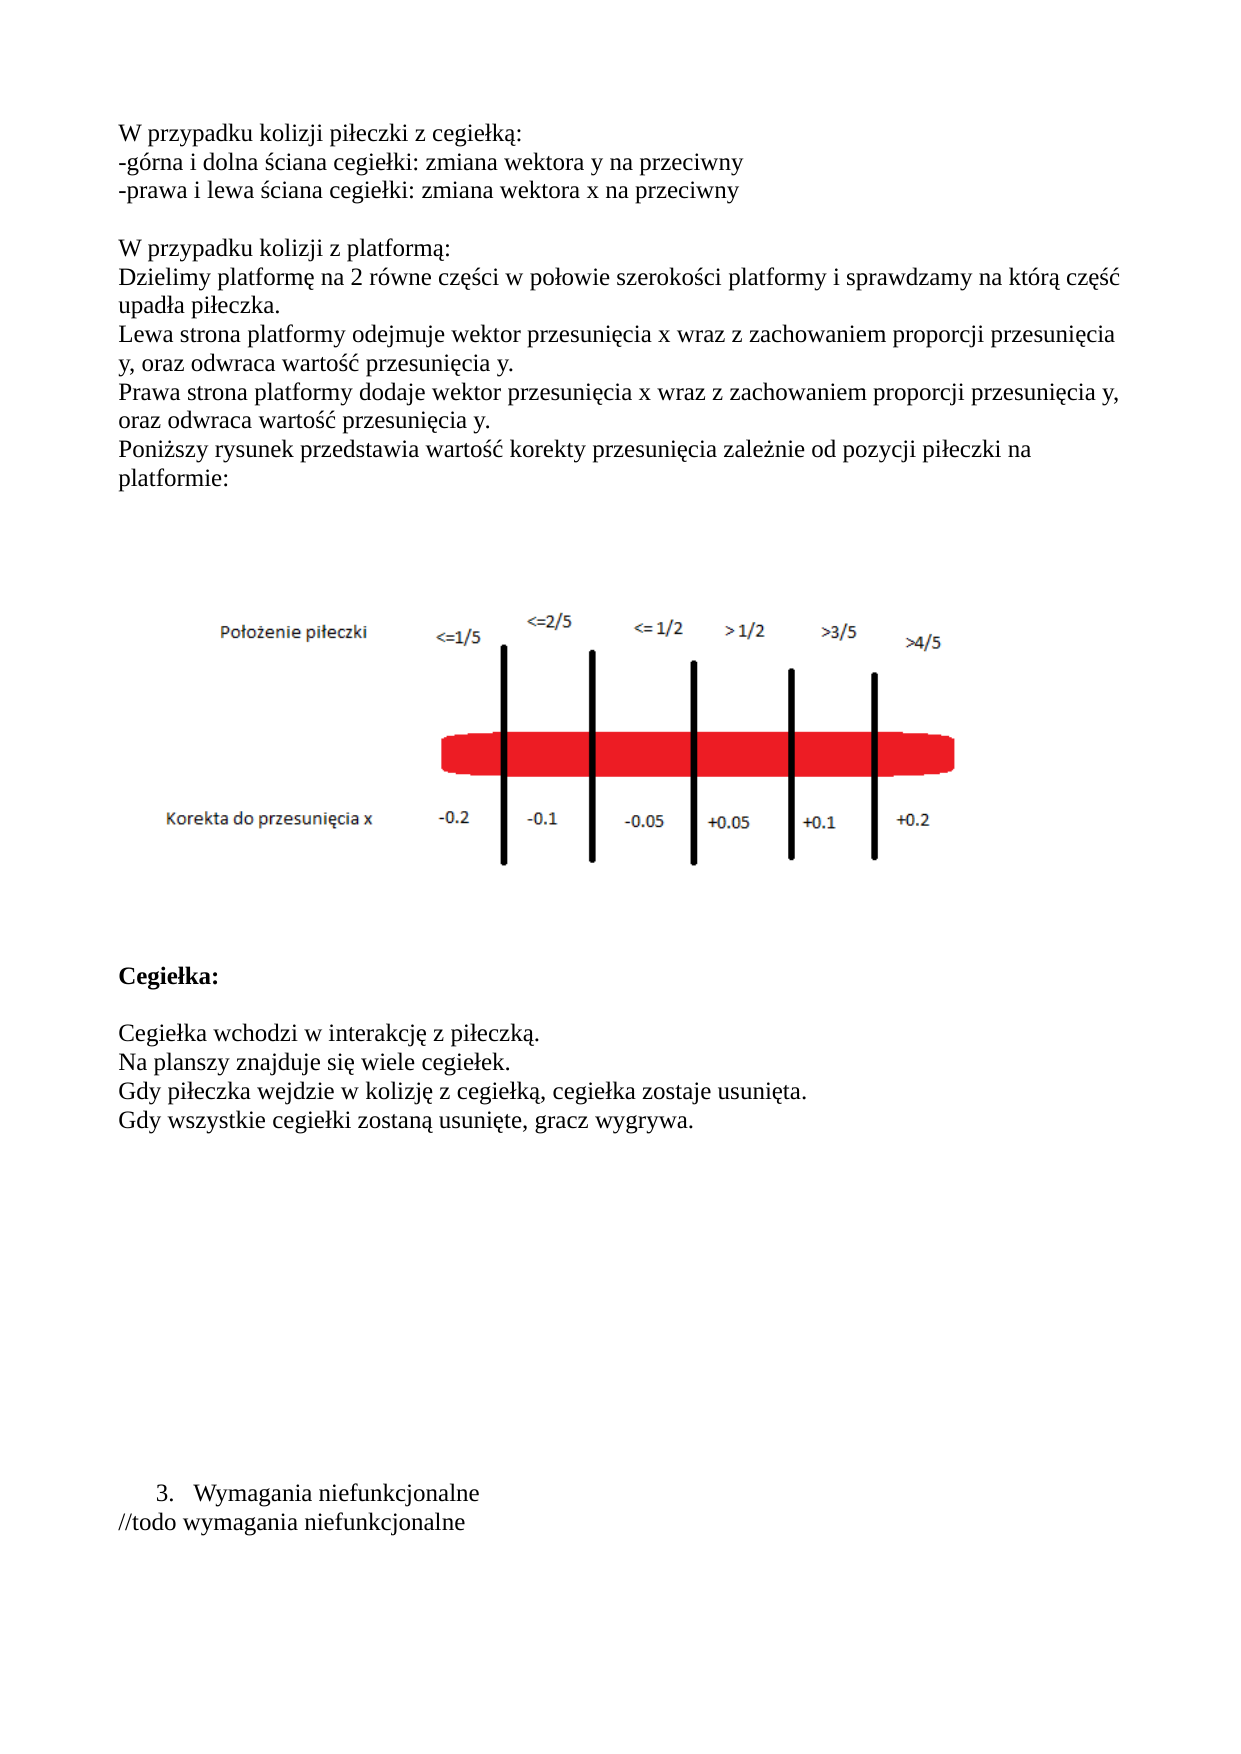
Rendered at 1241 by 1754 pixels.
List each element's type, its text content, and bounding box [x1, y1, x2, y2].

text Poniższy rysunek przedstawia wartość korekty przesunięcia zależnie od pozycji piłeczki na platformie: [118, 434, 1122, 492]
text Gdy wszystkie cegiełki zostaną usunięte, gracz wygrywa. [118, 1105, 1122, 1133]
text Cegiełka: [118, 961, 1122, 990]
text Cegiełka wchodzi w interakcję z piłeczką. [118, 1018, 1122, 1047]
text -górna i dolna ściana cegiełki: zmiana wektora y na przeciwny [118, 147, 1122, 176]
text -prawa i lewa ściana cegiełki: zmiana wektora x na przeciwny [118, 176, 1122, 204]
text W przypadku kolizji piłeczki z cegiełką: [118, 118, 1122, 147]
text Dzielimy platformę na 2 równe części w połowie szerokości platformy i sprawdzamy na którą część upadła piłeczka. [118, 262, 1122, 319]
text //todo wymagania niefunkcjonalne [118, 1507, 1122, 1536]
text W przypadku kolizji z platformą: [118, 233, 1122, 262]
text Na planszy znajduje się wiele cegiełek. [118, 1047, 1122, 1076]
list Wymagania niefunkcjonalne [156, 1478, 1122, 1507]
text Lewa strona platformy odejmuje wektor przesunięcia x wraz z zachowaniem proporcji przesunięcia y, oraz odwraca wartość przesunięcia y. [118, 319, 1122, 377]
picture [59, 502, 1064, 933]
text Gdy piłeczka wejdzie w kolizję z cegiełką, cegiełka zostaje usunięta. [118, 1076, 1122, 1105]
text Prawa strona platformy dodaje wektor przesunięcia x wraz z zachowaniem proporcji przesunięcia y, oraz odwraca wartość przesunięcia y. [118, 377, 1122, 434]
